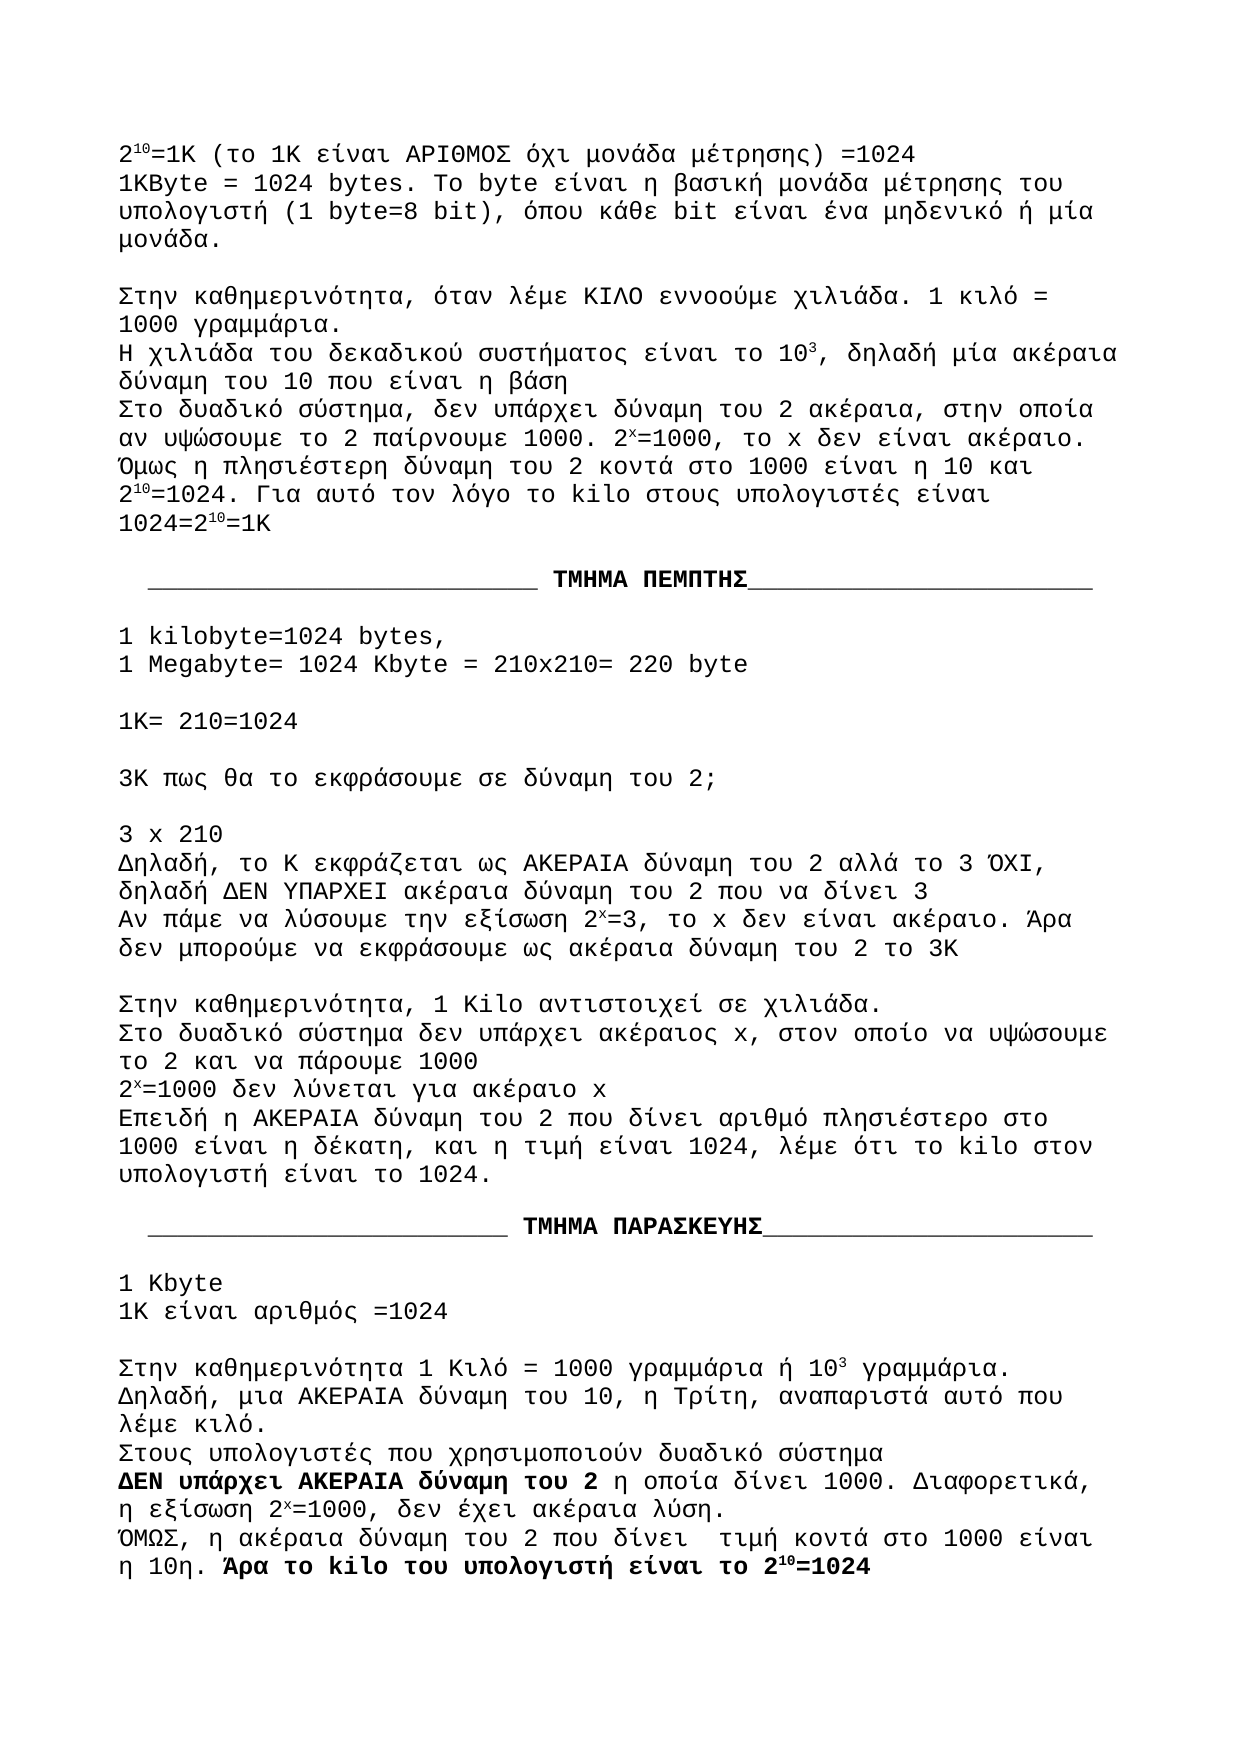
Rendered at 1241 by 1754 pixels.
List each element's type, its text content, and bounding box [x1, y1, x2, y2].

text Δηλαδή, το Κ εκφράζεται ως ΑΚΕΡΑΙΑ δύναμη του 2 αλλά το 3 ΌΧΙ, δηλαδή ΔΕΝ ΥΠΑΡΧΕΙ ακέραια δύναμη του 2 που να δίνει 3 [118, 850, 1122, 907]
text 1ΚΒyte = 1024 bytes. Το byte είναι η βασική μονάδα μέτρησης του υπολογιστή (1 byte=8 bit), όπου κάθε bit είναι ένα μηδενικό ή μία μονάδα. [118, 170, 1122, 255]
text Επειδή η ΑΚΕΡΑΙΑ δύναμη του 2 που δίνει αριθμό πλησιέστερο στο 1000 είναι η δέκατη, και η τιμή είναι 1024, λέμε ότι το kilo στον υπολογιστή είναι το 1024. [118, 1105, 1122, 1190]
text 1 Κbyte [118, 1270, 1122, 1299]
text Η χιλιάδα του δεκαδικού συστήματος είναι το 103, δηλαδή μία ακέραια δύναμη του 10 που είναι η βάση [118, 340, 1122, 397]
text Στην καθημερινότητα 1 Κιλό = 1000 γραμμάρια ή 103 γραμμάρια. Δηλαδή, μια ΑΚΕΡΑΙΑ δύναμη του 10, η Τρίτη, αναπαριστά αυτό που λέμε κιλό. [118, 1355, 1122, 1440]
text Αν πάμε να λύσουμε την εξίσωση 2x=3, το x δεν είναι ακέραιο. Άρα δεν μπορούμε να εκφράσουμε ως ακέραια δύναμη του 2 το 3Κ [118, 907, 1122, 963]
text 1 Megabyte= 1024 Kbyte = 210x210= 220 byte [118, 652, 1122, 680]
text ________________________ ΤΜΗΜΑ ΠΑΡΑΣΚΕΥΗΣ______________________ [118, 1214, 1122, 1242]
text Στο δυαδικό σύστημα, δεν υπάρχει δύναμη του 2 ακέραια, στην οποία αν υψώσουμε το 2 παίρνουμε 1000. 2x=1000, το x δεν είναι ακέραιο. [118, 397, 1122, 453]
text Στην καθημερινότητα, 1 Kilo αντιστοιχεί σε χιλιάδα. [118, 992, 1122, 1020]
text 1K είναι αριθμός =1024 [118, 1299, 1122, 1327]
text 2x=1000 δεν λύνεται για ακέραιο x [118, 1077, 1122, 1105]
text Όμως η πλησιέστερη δύναμη του 2 κοντά στο 1000 είναι η 10 και 210=1024. Για αυτό τον λόγο το kilo στους υπολογιστές είναι 1024=210=1Κ [118, 453, 1122, 538]
text __________________________ TMHMA ΠΕΜΠΤΗΣ_______________________ [118, 567, 1122, 595]
text ΔΕΝ υπάρχει ΑΚΕΡΑΙΑ δύναμη του 2 η οποία δίνει 1000. Διαφορετικά, η εξίσωση 2x=1000, δεν έχει ακέραια λύση. [118, 1469, 1122, 1525]
text 3 x 210 [118, 822, 1122, 850]
text 1K= 210=1024 [118, 708, 1122, 737]
text 1 kilobyte=1024 bytes, [118, 623, 1122, 652]
text 210=1K (το 1Κ είναι ΑΡΙΘΜΟΣ όχι μονάδα μέτρησης) =1024 [118, 142, 1122, 170]
text Στους υπολογιστές που χρησιμοποιούν δυαδικό σύστημα [118, 1440, 1122, 1469]
text 3K πως θα το εκφράσουμε σε δύναμη του 2; [118, 765, 1122, 793]
text Στην καθημερινότητα, όταν λέμε ΚΙΛΟ εννοούμε χιλιάδα. 1 κιλό = 1000 γραμμάρια. [118, 283, 1122, 340]
text Στο δυαδικό σύστημα δεν υπάρχει ακέραιος x, στον οποίο να υψώσουμε το 2 και να πάρουμε 1000 [118, 1020, 1122, 1077]
text ΌΜΩΣ, η ακέραια δύναμη του 2 που δίνει τιμή κοντά στο 1000 είναι η 10η. Άρα το kilo του υπολογιστή είναι το 210=1024 [118, 1525, 1122, 1582]
